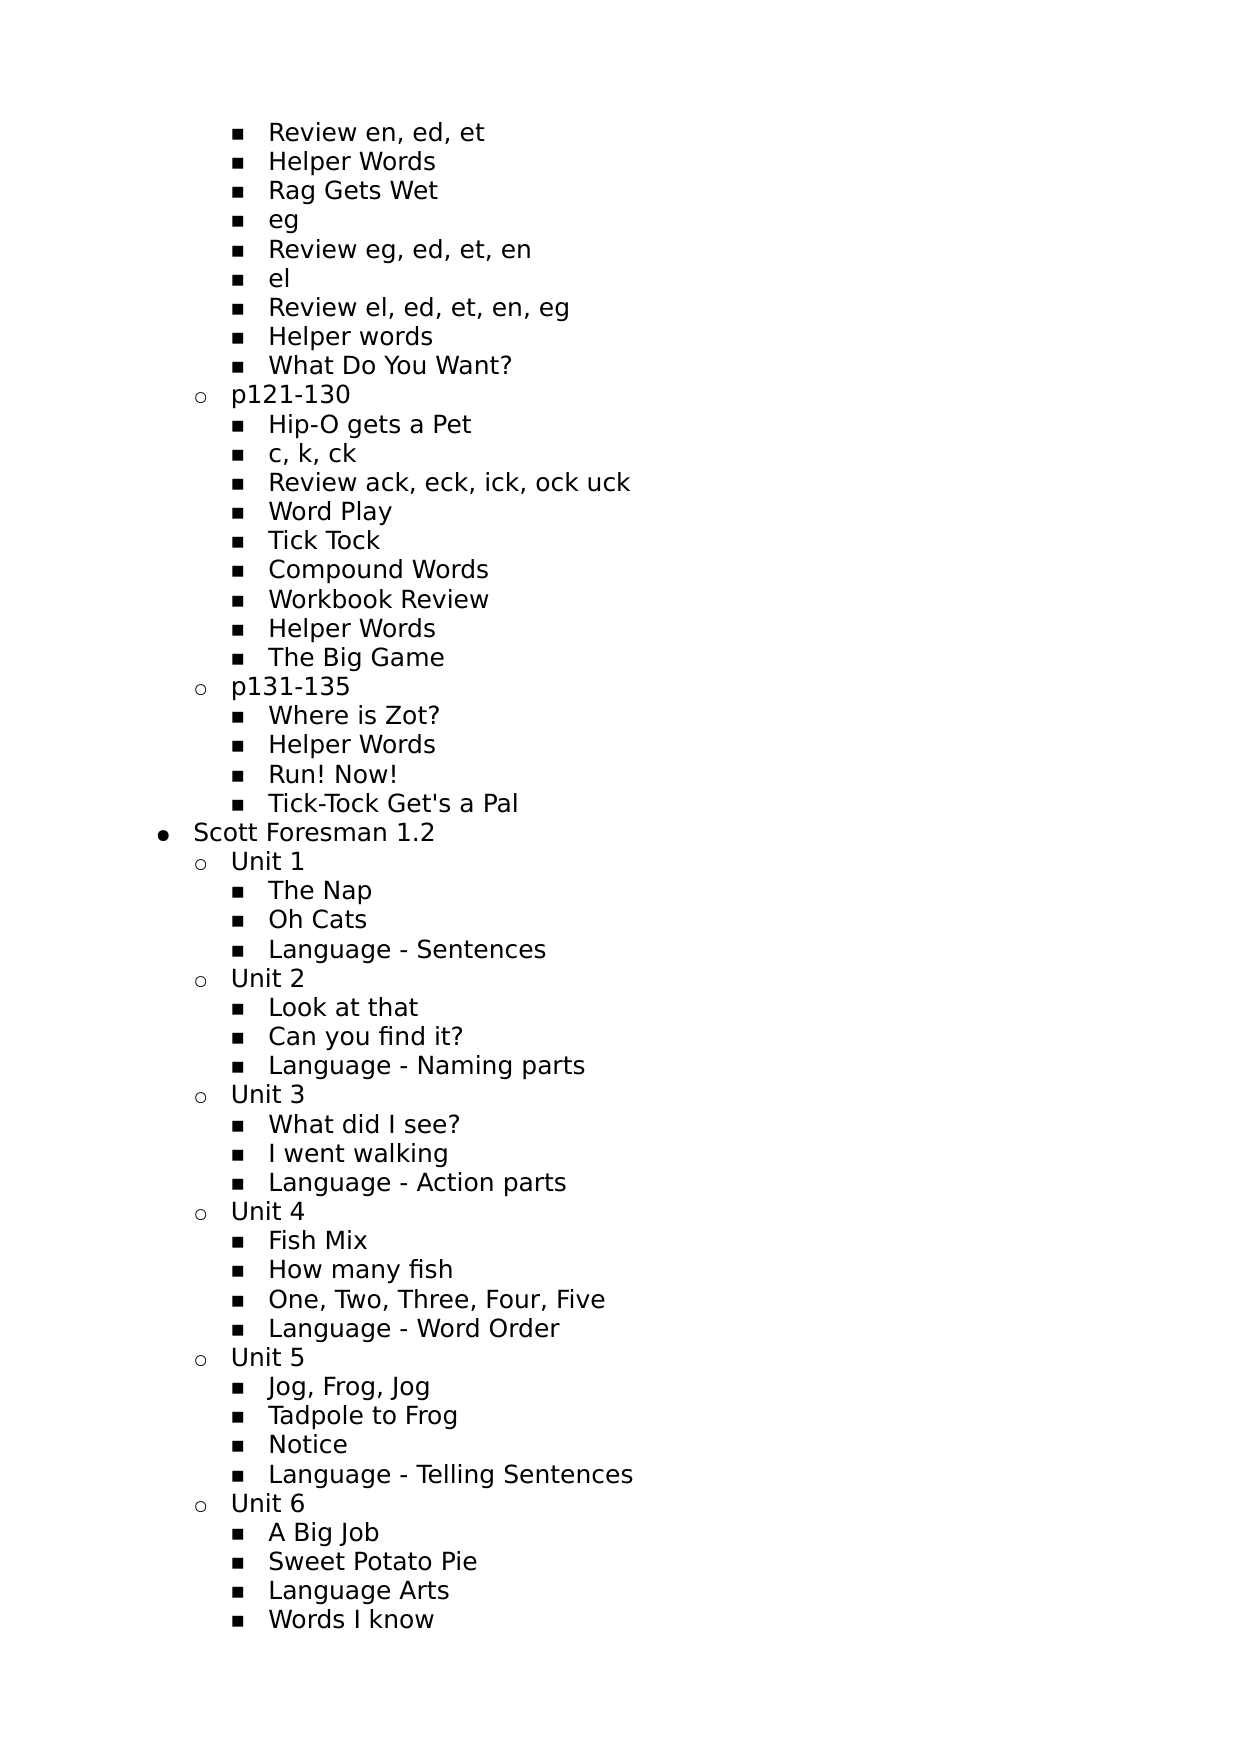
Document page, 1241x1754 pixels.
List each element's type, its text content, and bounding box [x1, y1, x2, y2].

list Where is Zot? [231, 701, 1122, 731]
list Tick-Tock Get's a Pal [231, 789, 1122, 818]
list Run! Now! [231, 760, 1122, 789]
list Language - Action parts [231, 1168, 1122, 1197]
list How many fish [231, 1256, 1122, 1285]
list Review en, ed, et [231, 118, 1122, 147]
list Review el, ed, et, en, eg [231, 293, 1122, 322]
list Language - Word Order [231, 1314, 1122, 1343]
list Unit 4 [193, 1197, 1122, 1226]
list Jog, Frog, Jog [231, 1372, 1122, 1401]
list Oh Cats [231, 906, 1122, 935]
list Unit 2 [193, 964, 1122, 993]
list Workbook Review [231, 585, 1122, 614]
list Notice [231, 1431, 1122, 1460]
list A Big Job [231, 1518, 1122, 1547]
list Helper Words [231, 614, 1122, 643]
list Word Play [231, 497, 1122, 526]
list Unit 1 [193, 847, 1122, 876]
list Sweet Potato Pie [231, 1547, 1122, 1576]
list p121-130 [193, 381, 1122, 410]
list p131-135 [193, 672, 1122, 701]
list Helper Words [231, 731, 1122, 760]
list The Nap [231, 876, 1122, 906]
list eg [231, 206, 1122, 235]
list Hip-O gets a Pet [231, 410, 1122, 439]
list The Big Game [231, 643, 1122, 672]
list Language - Telling Sentences [231, 1460, 1122, 1489]
list Language - Naming parts [231, 1051, 1122, 1081]
list Scott Foresman 1.2 [156, 818, 1122, 847]
list el [231, 264, 1122, 293]
list Tick Tock [231, 526, 1122, 556]
list Unit 3 [193, 1081, 1122, 1110]
list Review ack, eck, ick, ock uck [231, 468, 1122, 497]
list c, k, ck [231, 439, 1122, 468]
list Helper words [231, 322, 1122, 351]
list Language Arts [231, 1576, 1122, 1606]
list Compound Words [231, 556, 1122, 585]
list Review eg, ed, et, en [231, 235, 1122, 264]
list Tadpole to Frog [231, 1401, 1122, 1431]
list Words I know [231, 1606, 1122, 1635]
list Helper Words [231, 147, 1122, 176]
list What Do You Want? [231, 351, 1122, 381]
list One, Two, Three, Four, Five [231, 1285, 1122, 1314]
list Unit 6 [193, 1489, 1122, 1518]
list I went walking [231, 1139, 1122, 1168]
list Rag Gets Wet [231, 176, 1122, 206]
list What did I see? [231, 1110, 1122, 1139]
list Language - Sentences [231, 935, 1122, 964]
list Can you find it? [231, 1022, 1122, 1051]
list Look at that [231, 993, 1122, 1022]
list Unit 5 [193, 1343, 1122, 1372]
list Fish Mix [231, 1226, 1122, 1256]
